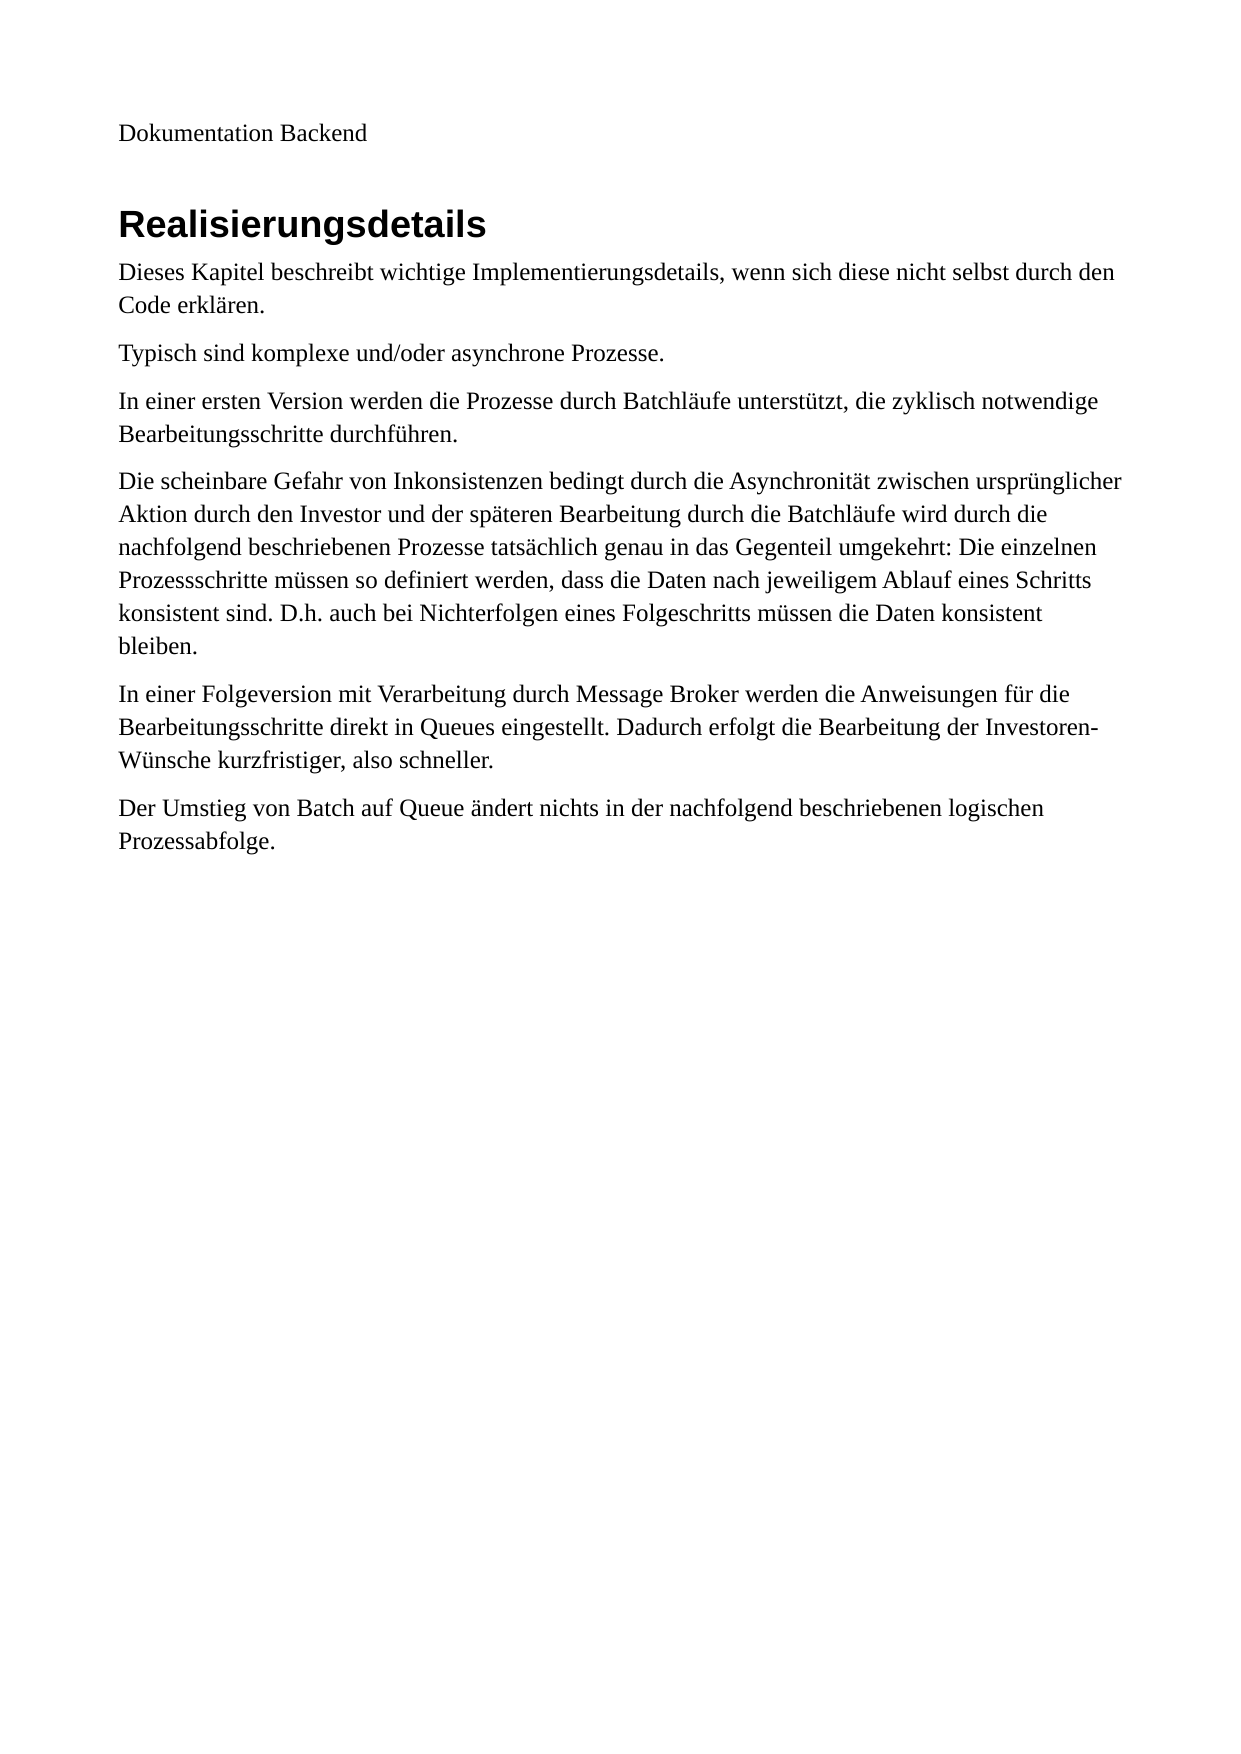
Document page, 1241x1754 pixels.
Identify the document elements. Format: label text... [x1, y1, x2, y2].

text Typisch sind komplexe und/oder asynchrone Prozesse. [118, 338, 1122, 367]
text Dieses Kapitel beschreibt wichtige Implementierungsdetails, wenn sich diese nicht selbst durch den Code erklären. [118, 257, 1122, 319]
text Der Umstieg von Batch auf Queue ändert nichts in der nachfolgend beschriebenen logischen Prozessabfolge. [118, 793, 1122, 854]
subtitle Realisierungsdetails [118, 201, 1122, 245]
text In einer ersten Version werden die Prozesse durch Batchläufe unterstützt, die zyklisch notwendige Bearbeitungsschritte durchführen. [118, 386, 1122, 447]
text In einer Folgeversion mit Verarbeitung durch Message Broker werden die Anweisungen für die Bearbeitungsschritte direkt in Queues eingestellt. Dadurch erfolgt die Bearbeitung der Investoren-Wünsche kurzfristiger, also schneller. [118, 679, 1122, 774]
text Die scheinbare Gefahr von Inkonsistenzen bedingt durch die Asynchronität zwischen ursprünglicher Aktion durch den Investor und der späteren Bearbeitung durch die Batchläufe wird durch die nachfolgend beschriebenen Prozesse tatsächlich genau in das Gegenteil umgekehrt: Die einzelnen Prozessschritte müssen so definiert werden, dass die Daten nach jeweiligem Ablauf eines Schritts konsistent sind. D.h. auch bei Nichterfolgen eines Folgeschritts müssen die Daten konsistent bleiben. [118, 466, 1122, 660]
